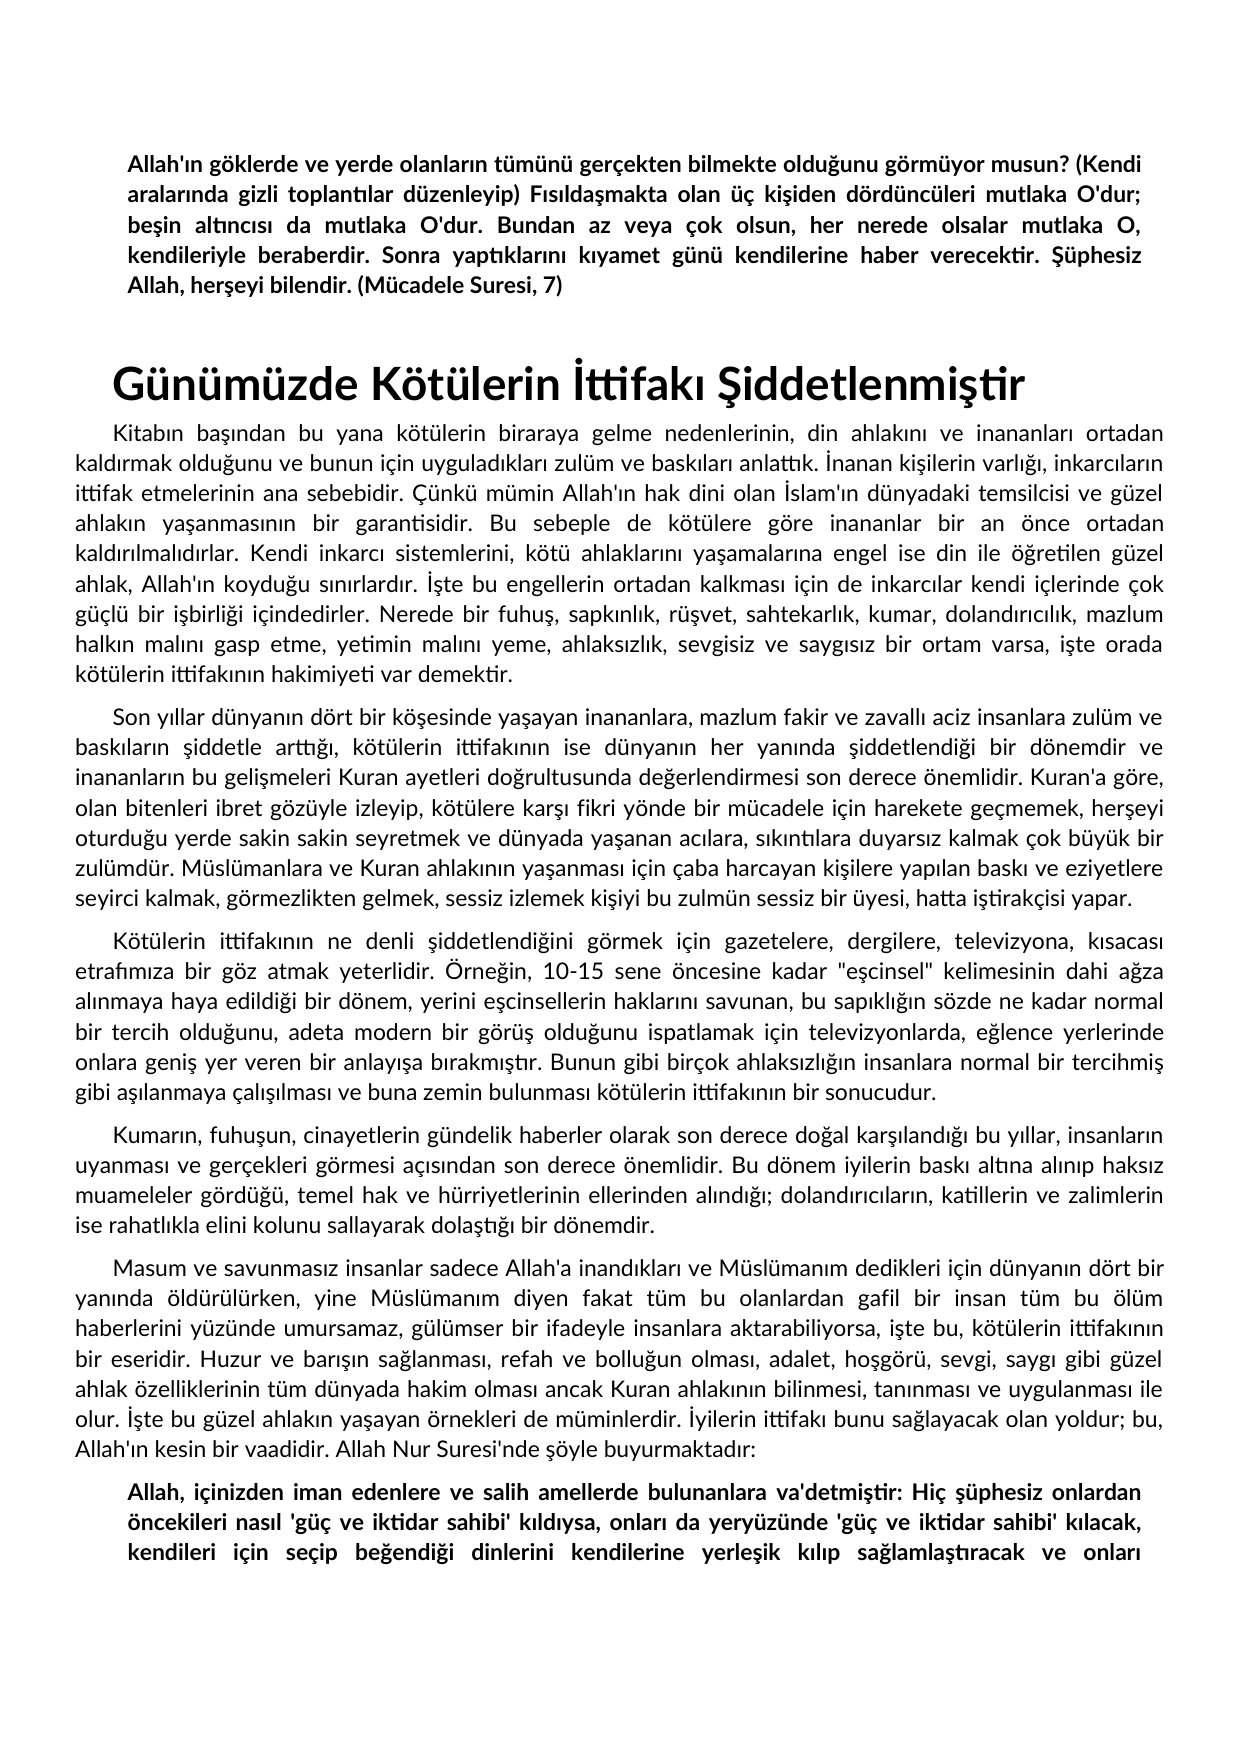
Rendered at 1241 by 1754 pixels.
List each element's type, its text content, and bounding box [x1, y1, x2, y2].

text Kötülerin ittifakının ne denli şiddetlendiğini görmek için gazetelere, dergilere, televizyona, kısacası etrafımıza bir göz atmak yeterlidir. Örneğin, 10-15 sene öncesine kadar "eşcinsel" kelimesinin dahi ağza alınmaya haya edildiği bir dönem, yerini eşcinsellerin haklarını savunan, bu sapıklığın sözde ne kadar normal bir tercih olduğunu, adeta modern bir görüş olduğunu ispatlamak için televizyonlarda, eğlence yerlerinde onlara geniş yer veren bir anlayışa bırakmıştır. Bunun gibi birçok ahlaksızlığın insanlara normal bir tercihmiş gibi aşılanmaya çalışılması ve buna zemin bulunması kötülerin ittifakının bir sonucudur. [75, 927, 1165, 1105]
text Allah, içinizden iman edenlere ve salih amellerde bulunanlara va'detmiştir: Hiç şüphesiz onlardan öncekileri nasıl 'güç ve iktidar sahibi' kıldıysa, onları da yeryüzünde 'güç ve iktidar sahibi' kılacak, kendileri için seçip beğendiği dinlerini kendilerine yerleşik kılıp sağlamlaştıracak ve onları [127, 1478, 1143, 1566]
text Masum ve savunmasız insanlar sadece Allah'a inandıkları ve Müslümanım dedikleri için dünyanın dört bir yanında öldürülürken, yine Müslümanım diyen fakat tüm bu olanlardan gafil bir insan tüm bu ölüm haberlerini yüzünde umursamaz, gülümser bir ifadeyle insanlara aktarabiliyorsa, işte bu, kötülerin ittifakının bir eseridir. Huzur ve barışın sağlanması, refah ve bolluğun olması, adalet, hoşgörü, sevgi, saygı gibi güzel ahlak özelliklerinin tüm dünyada hakim olması ancak Kuran ahlakının bilinmesi, tanınması ve uygulanması ile olur. İşte bu güzel ahlakın yaşayan örnekleri de müminlerdir. İyilerin ittifakı bunu sağlayacak olan yoldur; bu, Allah'ın kesin bir vaadidir. Allah Nur Suresi'nde şöyle buyurmaktadır: [75, 1254, 1165, 1462]
subtitle Günümüzde Kötülerin İttifakı Şiddetlenmiştir [112, 355, 1165, 410]
text Allah'ın göklerde ve yerde olanların tümünü gerçekten bilmekte olduğunu görmüyor musun? (Kendi aralarında gizli toplantılar düzenleyip) Fısıldaşmakta olan üç kişiden dördüncüleri mutlaka O'dur; beşin altıncısı da mutlaka O'dur. Bundan az veya çok olsun, her nerede olsalar mutlaka O, kendileriyle beraberdir. Sonra yaptıklarını kıyamet günü kendilerine haber verecektir. Şüphesiz Allah, herşeyi bilendir. (Mücadele Suresi, 7) [127, 150, 1143, 298]
text Kitabın başından bu yana kötülerin biraraya gelme nedenlerinin, din ahlakını ve inananları ortadan kaldırmak olduğunu ve bunun için uyguladıkları zulüm ve baskıları anlattık. İnanan kişilerin varlığı, inkarcıların ittifak etmelerinin ana sebebidir. Çünkü mümin Allah'ın hak dini olan İslam'ın dünyadaki temsilcisi ve güzel ahlakın yaşanmasının bir garantisidir. Bu sebeple de kötülere göre inananlar bir an önce ortadan kaldırılmalıdırlar. Kendi inkarcı sistemlerini, kötü ahlaklarını yaşamalarına engel ise din ile öğretilen güzel ahlak, Allah'ın koyduğu sınırlardır. İşte bu engellerin ortadan kalkması için de inkarcılar kendi içlerinde çok güçlü bir işbirliği içindedirler. Nerede bir fuhuş, sapkınlık, rüşvet, sahtekarlık, kumar, dolandırıcılık, mazlum halkın malını gasp etme, yetimin malını yeme, ahlaksızlık, sevgisiz ve saygısız bir ortam varsa, işte orada kötülerin ittifakının hakimiyeti var demektir. [75, 418, 1165, 687]
text Kumarın, fuhuşun, cinayetlerin gündelik haberler olarak son derece doğal karşılandığı bu yıllar, insanların uyanması ve gerçekleri görmesi açısından son derece önemlidir. Bu dönem iyilerin baskı altına alınıp haksız muameleler gördüğü, temel hak ve hürriyetlerinin ellerinden alındığı; dolandırıcıların, katillerin ve zalimlerin ise rahatlıkla elini kolunu sallayarak dolaştığı bir dönemdir. [75, 1120, 1165, 1238]
text Son yıllar dünyanın dört bir köşesinde yaşayan inananlara, mazlum fakir ve zavallı aciz insanlara zulüm ve baskıların şiddetle arttığı, kötülerin ittifakının ise dünyanın her yanında şiddetlendiği bir dönemdir ve inananların bu gelişmeleri Kuran ayetleri doğrultusunda değerlendirmesi son derece önemlidir. Kuran'a göre, olan bitenleri ibret gözüyle izleyip, kötülere karşı fikri yönde bir mücadele için harekete geçmemek, herşeyi oturduğu yerde sakin sakin seyretmek ve dünyada yaşanan acılara, sıkıntılara duyarsız kalmak çok büyük bir zulümdür. Müslümanlara ve Kuran ahlakının yaşanması için çaba harcayan kişilere yapılan baskı ve eziyetlere seyirci kalmak, görmezlikten gelmek, sessiz izlemek kişiyi bu zulmün sessiz bir üyesi, hatta iştirakçisi yapar. [75, 703, 1165, 911]
